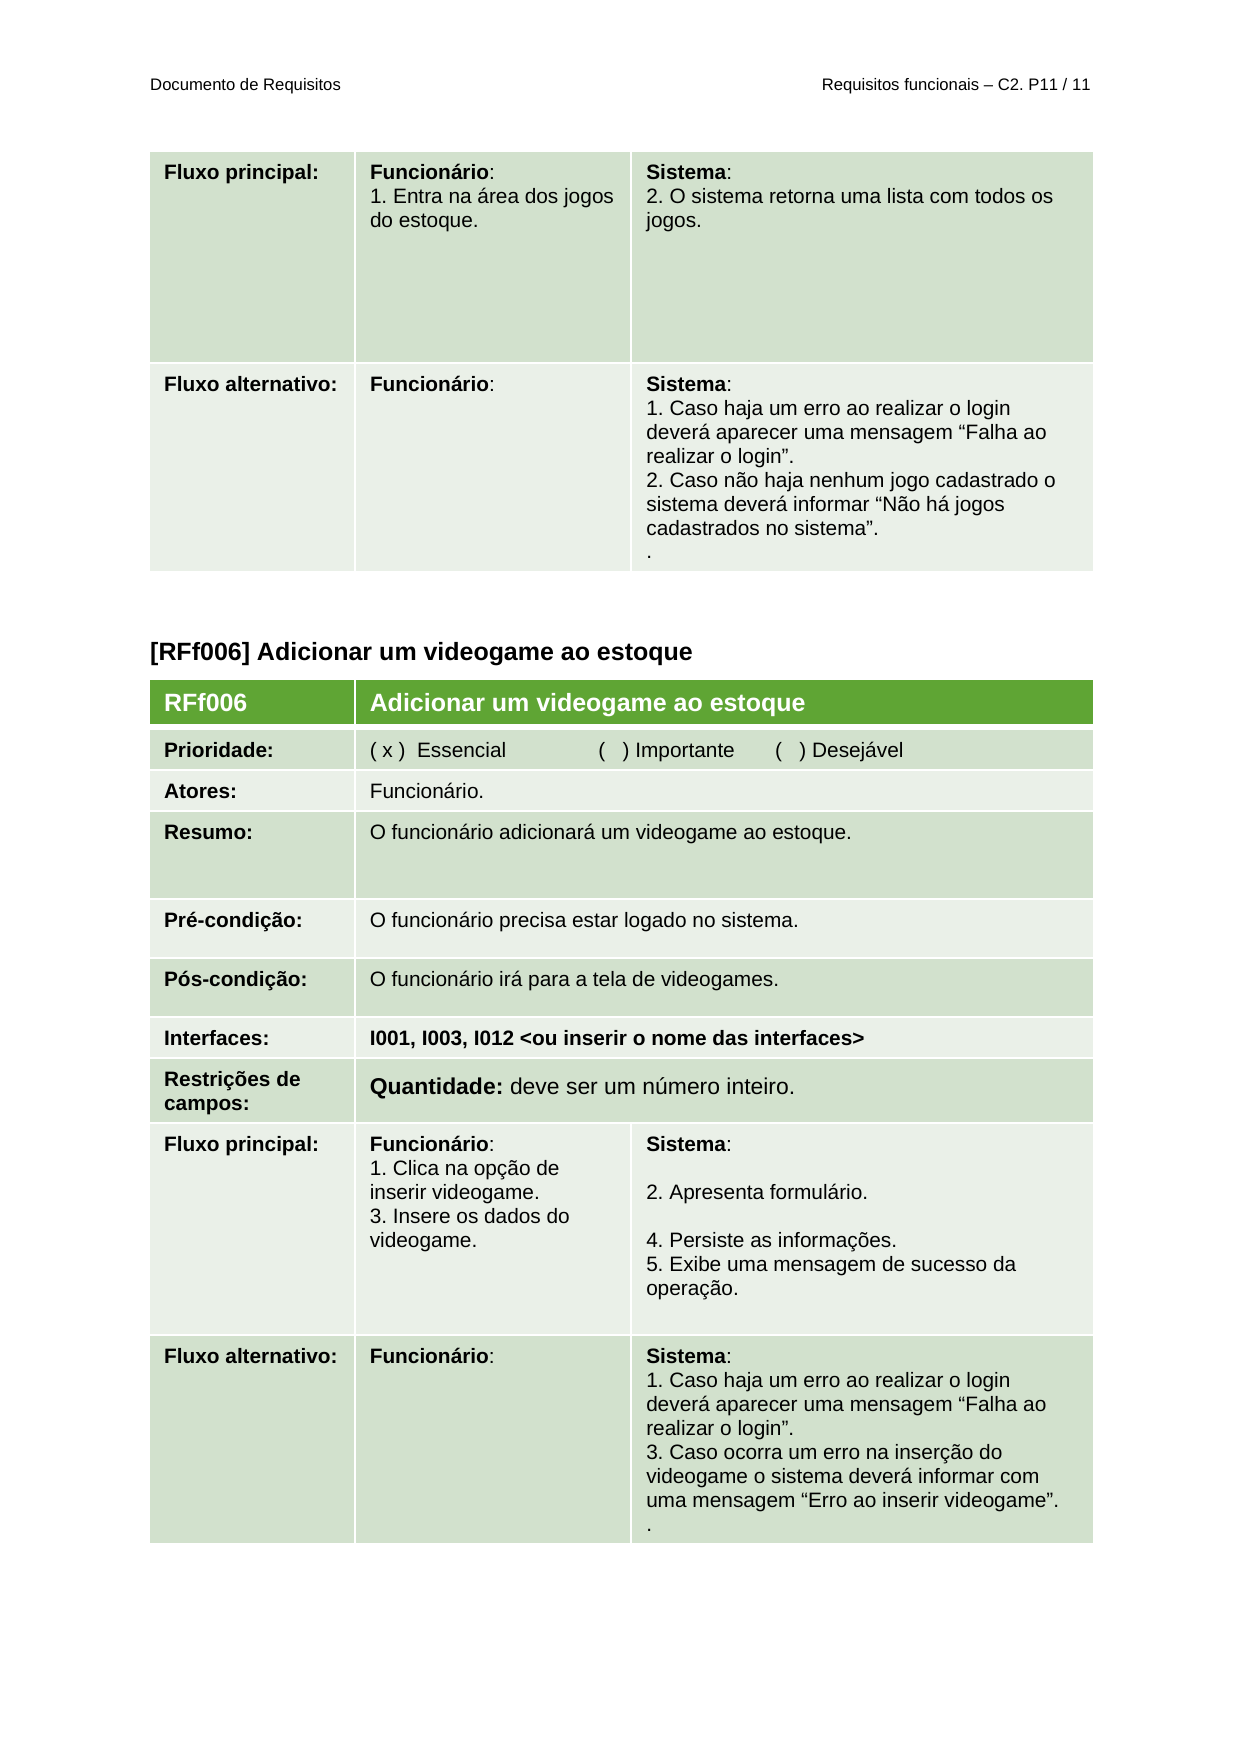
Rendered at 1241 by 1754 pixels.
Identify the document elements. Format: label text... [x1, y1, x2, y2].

table_cell Sistema: 2. O sistema retorna uma lista com todos os jogos. [632, 152, 1093, 362]
table_header Adicionar um videogame ao estoque [356, 680, 1093, 724]
table_cell Pré-condição: [150, 900, 354, 957]
table_cell O funcionário precisa estar logado no sistema. [356, 900, 1093, 957]
table_header RFf006 [150, 680, 354, 724]
table_cell Pós-condição: [150, 959, 354, 1016]
table_cell Resumo: [150, 812, 354, 898]
table_cell Prioridade: [150, 730, 354, 769]
table_cell Sistema: 1. Caso haja um erro ao realizar o login deverá aparecer uma mensagem “Falha ao realizar o login”. 3. Caso ocorra um erro na inserção do videogame o sistema deverá informar com uma mensagem “Erro ao inserir videogame”. . [632, 1336, 1093, 1543]
table_cell Funcionário. [356, 771, 1093, 810]
table_cell Fluxo alternativo: [150, 364, 354, 571]
table_cell Sistema: 1. Caso haja um erro ao realizar o login deverá aparecer uma mensagem “Falha ao realizar o login”. 2. Caso não haja nenhum jogo cadastrado o sistema deverá informar “Não há jogos cadastrados no sistema”. . [632, 364, 1093, 571]
table_cell I001, I003, I012 <ou inserir o nome das interfaces> [356, 1018, 1093, 1057]
table_cell Interfaces: [150, 1018, 354, 1057]
table_cell Funcionário: 1. Clica na opção de inserir videogame. 3. Insere os dados do videogame. [356, 1124, 630, 1334]
table_cell ( x ) Essencial ( ) Importante ( ) Desejável [356, 730, 1093, 769]
table_cell Fluxo principal: [150, 152, 354, 362]
table_cell Funcionário: [356, 1336, 630, 1543]
table_cell Restrições de campos: [150, 1059, 354, 1122]
table_cell Funcionário: [356, 364, 630, 571]
table_cell Fluxo alternativo: [150, 1336, 354, 1543]
table_cell Sistema: 2. Apresenta formulário. 4. Persiste as informações. 5. Exibe uma mensagem de sucesso da operação. [632, 1124, 1093, 1334]
table_cell Fluxo principal: [150, 1124, 354, 1334]
table_cell O funcionário adicionará um videogame ao estoque. [356, 812, 1093, 898]
table_cell O funcionário irá para a tela de videogames. [356, 959, 1093, 1016]
text [RFf006] Adicionar um videogame ao estoque [150, 637, 1090, 665]
table_cell Atores: [150, 771, 354, 810]
table_cell Quantidade: deve ser um número inteiro. [356, 1059, 1093, 1122]
table_cell Funcionário: 1. Entra na área dos jogos do estoque. [356, 152, 630, 362]
